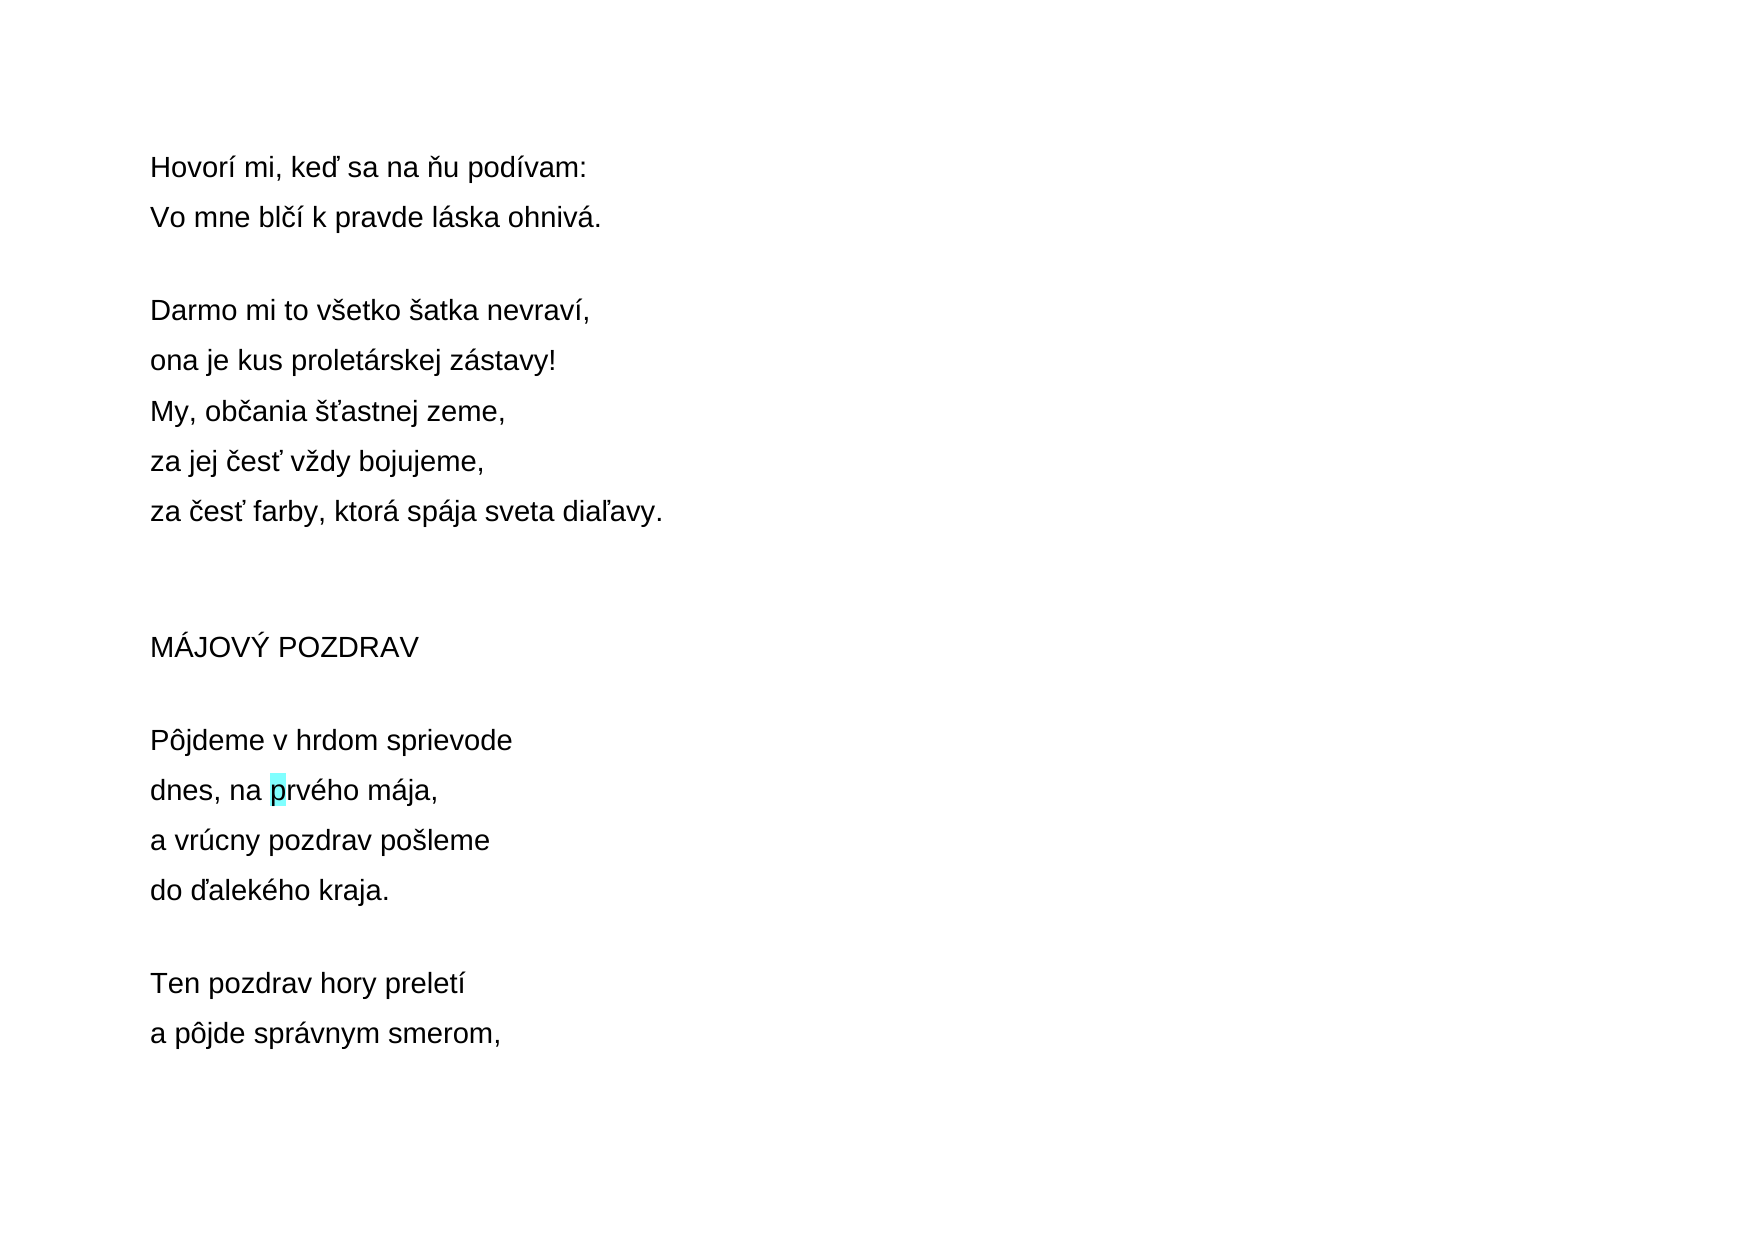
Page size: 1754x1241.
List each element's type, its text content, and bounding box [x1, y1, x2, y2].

text za česť farby, ktorá spája sveta diaľavy. [150, 494, 1243, 528]
text Vo mne blčí k pravde láska ohnivá. [150, 200, 1243, 234]
text a vrúcny pozdrav pošleme [150, 823, 1243, 857]
text ona je kus proletárskej zástavy! [150, 343, 1243, 377]
text Hovorí mi, keď sa na ňu podívam: [150, 150, 1243, 183]
text Pôjdeme v hrdom sprievode [150, 722, 1243, 756]
text MÁJOVÝ POZDRAV [150, 630, 1243, 663]
text dnes, na prvého mája, [150, 773, 1243, 806]
text My, občania šťastnej zeme, [150, 394, 1243, 427]
text Ten pozdrav hory preletí [150, 966, 1243, 1000]
text za jej česť vždy bojujeme, [150, 444, 1243, 478]
text a pôjde správnym smerom, [150, 1017, 1243, 1050]
text do ďalekého kraja. [150, 873, 1243, 907]
text Darmo mi to všetko šatka nevraví, [150, 293, 1243, 327]
